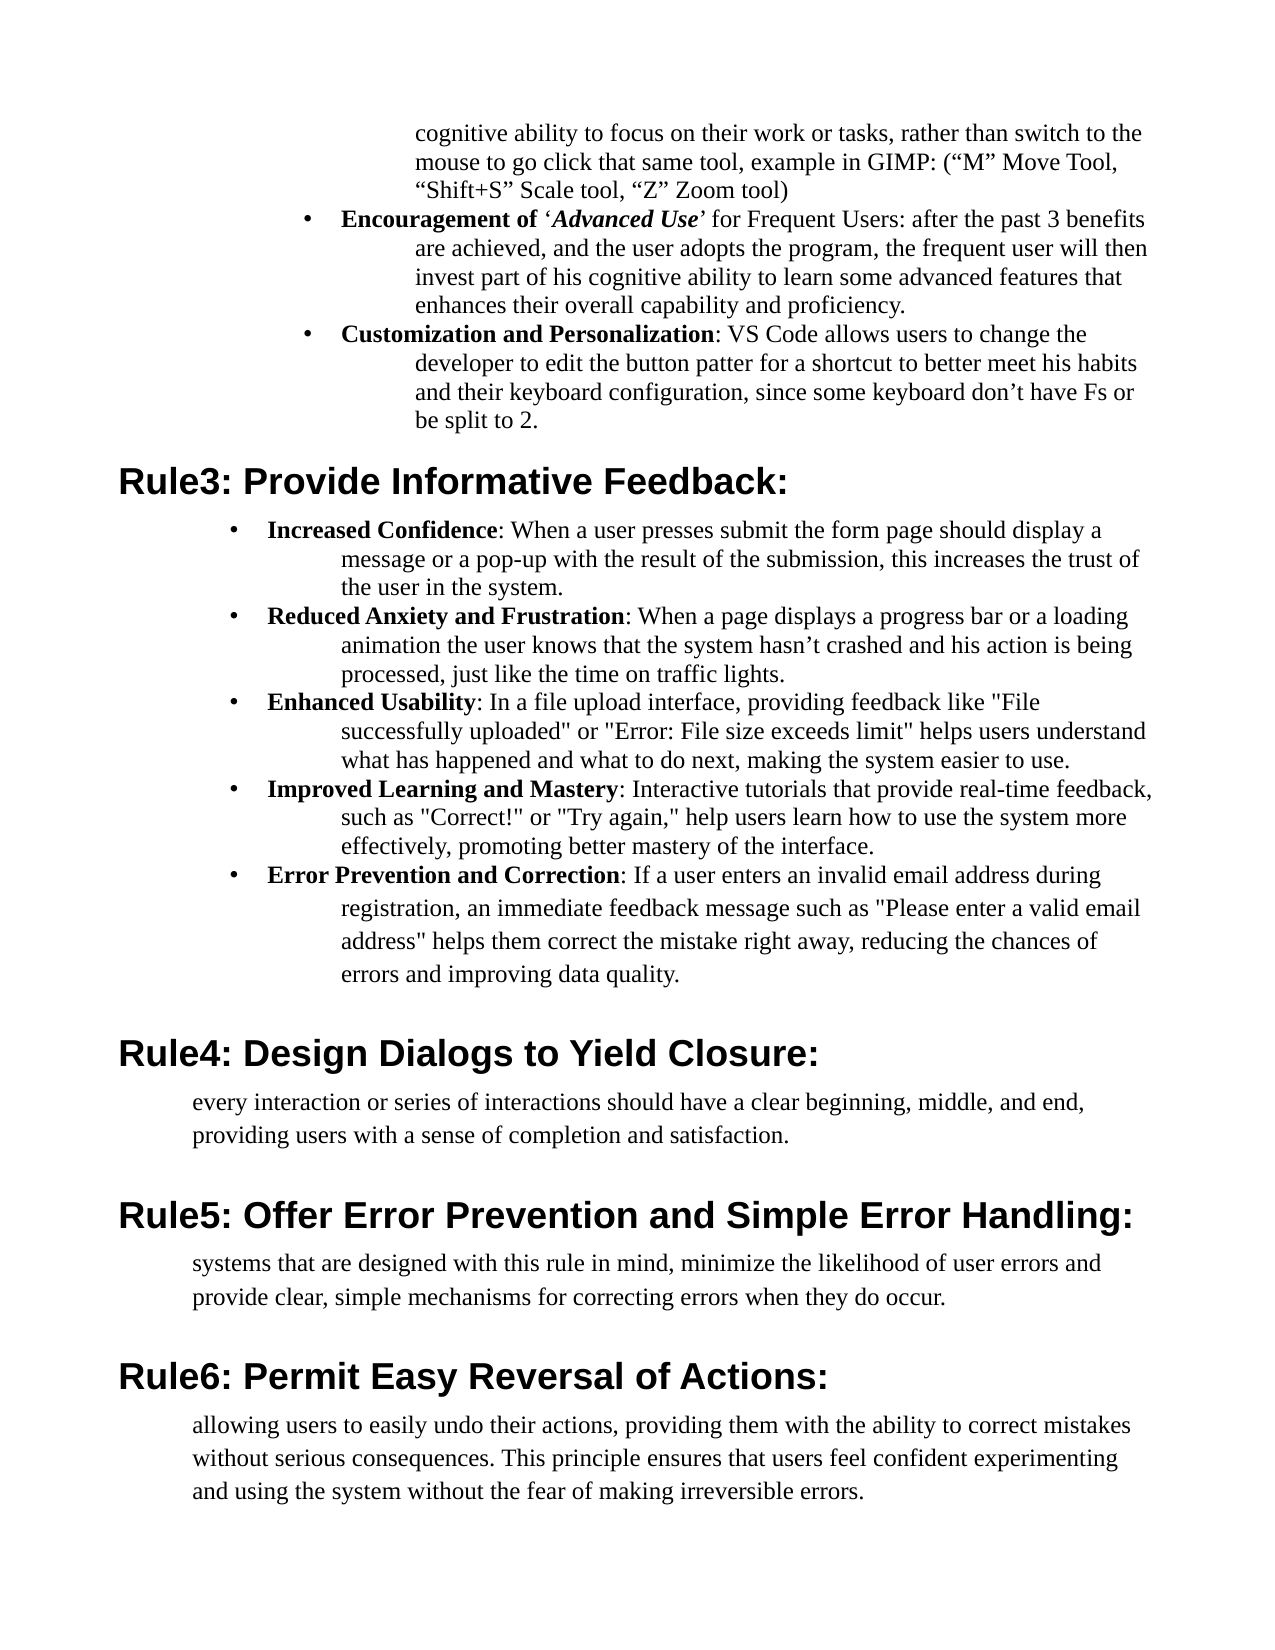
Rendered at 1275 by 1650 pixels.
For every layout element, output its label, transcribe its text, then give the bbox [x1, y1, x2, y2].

subtitle Rule5: Offer Error Prevention and Simple Error Handling: [118, 1193, 1157, 1236]
text systems that are designed with this rule in mind, minimize the likelihood of user errors and provide clear, simple mechanisms for correcting errors when they do occur. [118, 1248, 1157, 1310]
text every interaction or series of interactions should have a clear beginning, middle, and end, providing users with a sense of completion and satisfaction. [118, 1087, 1157, 1149]
subtitle Rule3: Provide Informative Feedback: [118, 459, 1157, 502]
list Improved Learning and Mastery: Interactive tutorials that provide real-time feedback, such as "Correct!" or "Try again," help users learn how to use the system more effectively, promoting better mastery of the interface. [229, 774, 1157, 860]
list Reduced Anxiety and Frustration: When a page displays a progress bar or a loading animation the user knows that the system hasn’t crashed and his action is being processed, just like the time on traffic lights. [229, 601, 1157, 687]
list Increased Confidence: When a user presses submit the form page should display a message or a pop-up with the result of the submission, this increases the trust of the user in the system. [229, 515, 1157, 601]
list Encouragement of ‘Advanced Use’ for Frequent Users: after the past 3 benefits are achieved, and the user adopts the program, the frequent user will then invest part of his cognitive ability to learn some advanced features that enhances their overall capability and proficiency. [303, 204, 1157, 319]
list Enhanced Usability: In a file upload interface, providing feedback like "File successfully uploaded" or "Error: File size exceeds limit" helps users understand what has happened and what to do next, making the system easier to use. [229, 687, 1157, 774]
list Error Prevention and Correction: If a user enters an invalid email address during registration, an immediate feedback message such as "Please enter a valid email address" helps them correct the mistake right away, reducing the chances of errors and improving data quality. [229, 860, 1157, 988]
list cognitive ability to focus on their work or tasks, rather than switch to the mouse to go click that same tool, example in GIMP: (“M” Move Tool, “Shift+S” Scale tool, “Z” Zoom tool) [303, 118, 1157, 204]
list Customization and Personalization: VS Code allows users to change the developer to edit the button patter for a shortcut to better meet his habits and their keyboard configuration, since some keyboard don’t have Fs or be split to 2. [303, 319, 1157, 434]
subtitle Rule6: Permit Easy Reversal of Actions: [118, 1354, 1157, 1397]
text allowing users to easily undo their actions, providing them with the ability to correct mistakes without serious consequences. This principle ensures that users feel confident experimenting and using the system without the fear of making irreversible errors. [118, 1410, 1157, 1504]
subtitle Rule4: Design Dialogs to Yield Closure: [118, 1032, 1157, 1075]
